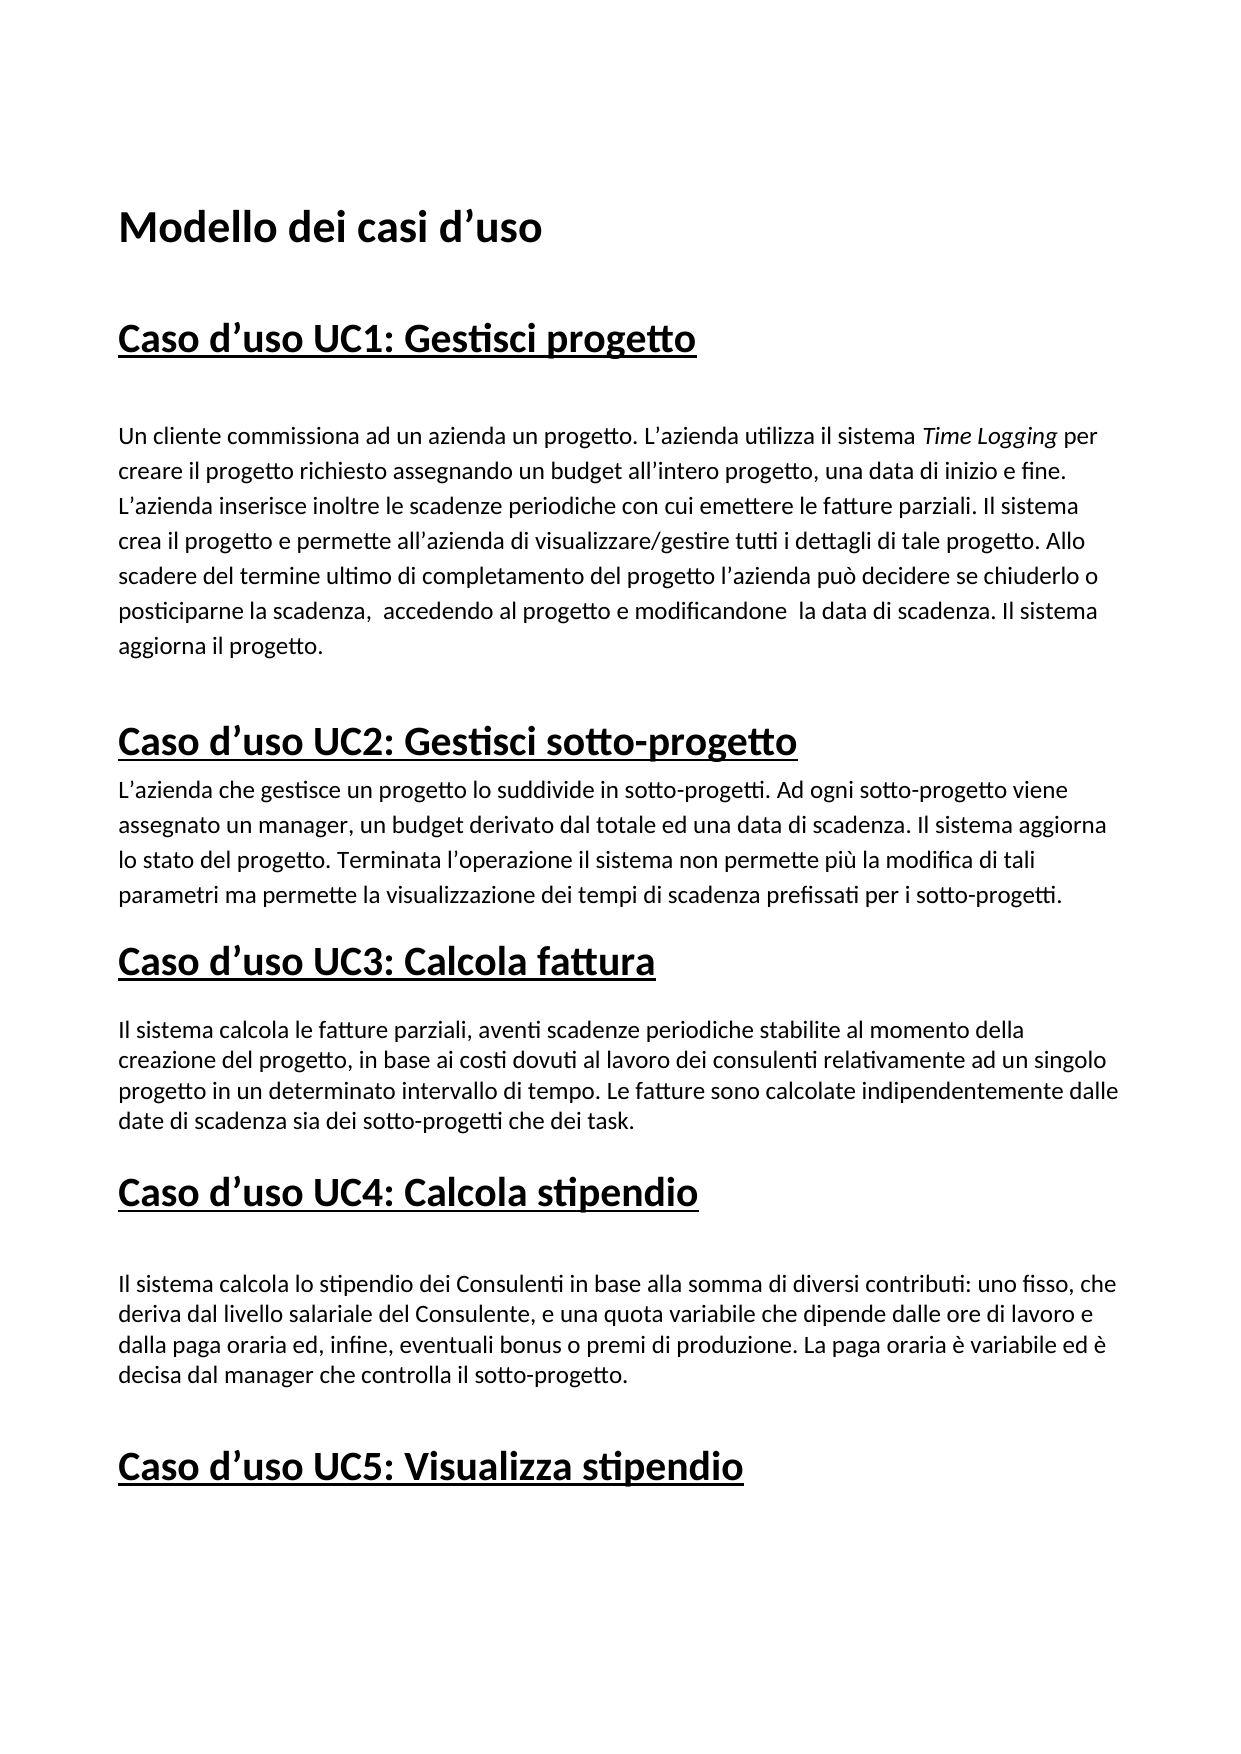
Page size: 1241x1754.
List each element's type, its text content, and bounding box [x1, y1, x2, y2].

text L’azienda che gestisce un progetto lo suddivide in sotto-progetti. Ad ogni sotto-progetto viene assegnato un manager, un budget derivato dal totale ed una data di scadenza. Il sistema aggiorna lo stato del progetto. Terminata l’operazione il sistema non permette più la modifica di tali parametri ma permette la visualizzazione dei tempi di scadenza prefissati per i sotto-progetti. [118, 774, 1122, 909]
text Caso d’uso UC4: Calcola stipendio [118, 1166, 1122, 1217]
subtitle Caso d’uso UC2: Gestisci sotto-progetto [118, 715, 1122, 766]
subtitle Caso d’uso UC5: Visualizza stipendio [118, 1440, 1122, 1491]
text Il sistema calcola lo stipendio dei Consulenti in base alla somma di diversi contributi: uno fisso, che deriva dal livello salariale del Consulente, e una quota variabile che dipende dalle ore di lavoro e dalla paga oraria ed, infine, eventuali bonus o premi di produzione. La paga oraria è variabile ed è decisa dal manager che controlla il sotto-progetto. [118, 1268, 1122, 1390]
text Il sistema calcola le fatture parziali, aventi scadenze periodiche stabilite al momento della creazione del progetto, in base ai costi dovuti al lavoro dei consulenti relativamente ad un singolo progetto in un determinato intervallo di tempo. Le fatture sono calcolate indipendentemente dalle date di scadenza sia dei sotto-progetti che dei task. [118, 1014, 1122, 1136]
subtitle Un cliente commissiona ad un azienda un progetto. L’azienda utilizza il sistema Time Logging per creare il progetto richiesto assegnando un budget all’intero progetto, una data di inizio e fine. L’azienda inserisce inoltre le scadenze periodiche con cui emettere le fatture parziali. Il sistema crea il progetto e permette all’azienda di visualizzare/gestire tutti i dettagli di tale progetto. Allo scadere del termine ultimo di completamento del progetto l’azienda può decidere se chiuderlo o posticiparne la scadenza, accedendo al progetto e modificandone la data di scadenza. Il sistema aggiorna il progetto. [118, 420, 1122, 661]
subtitle Modello dei casi d’uso [118, 198, 1122, 253]
subtitle Caso d’uso UC1: Gestisci progetto [118, 312, 1122, 363]
text Caso d’uso UC3: Calcola fattura [118, 934, 1122, 985]
